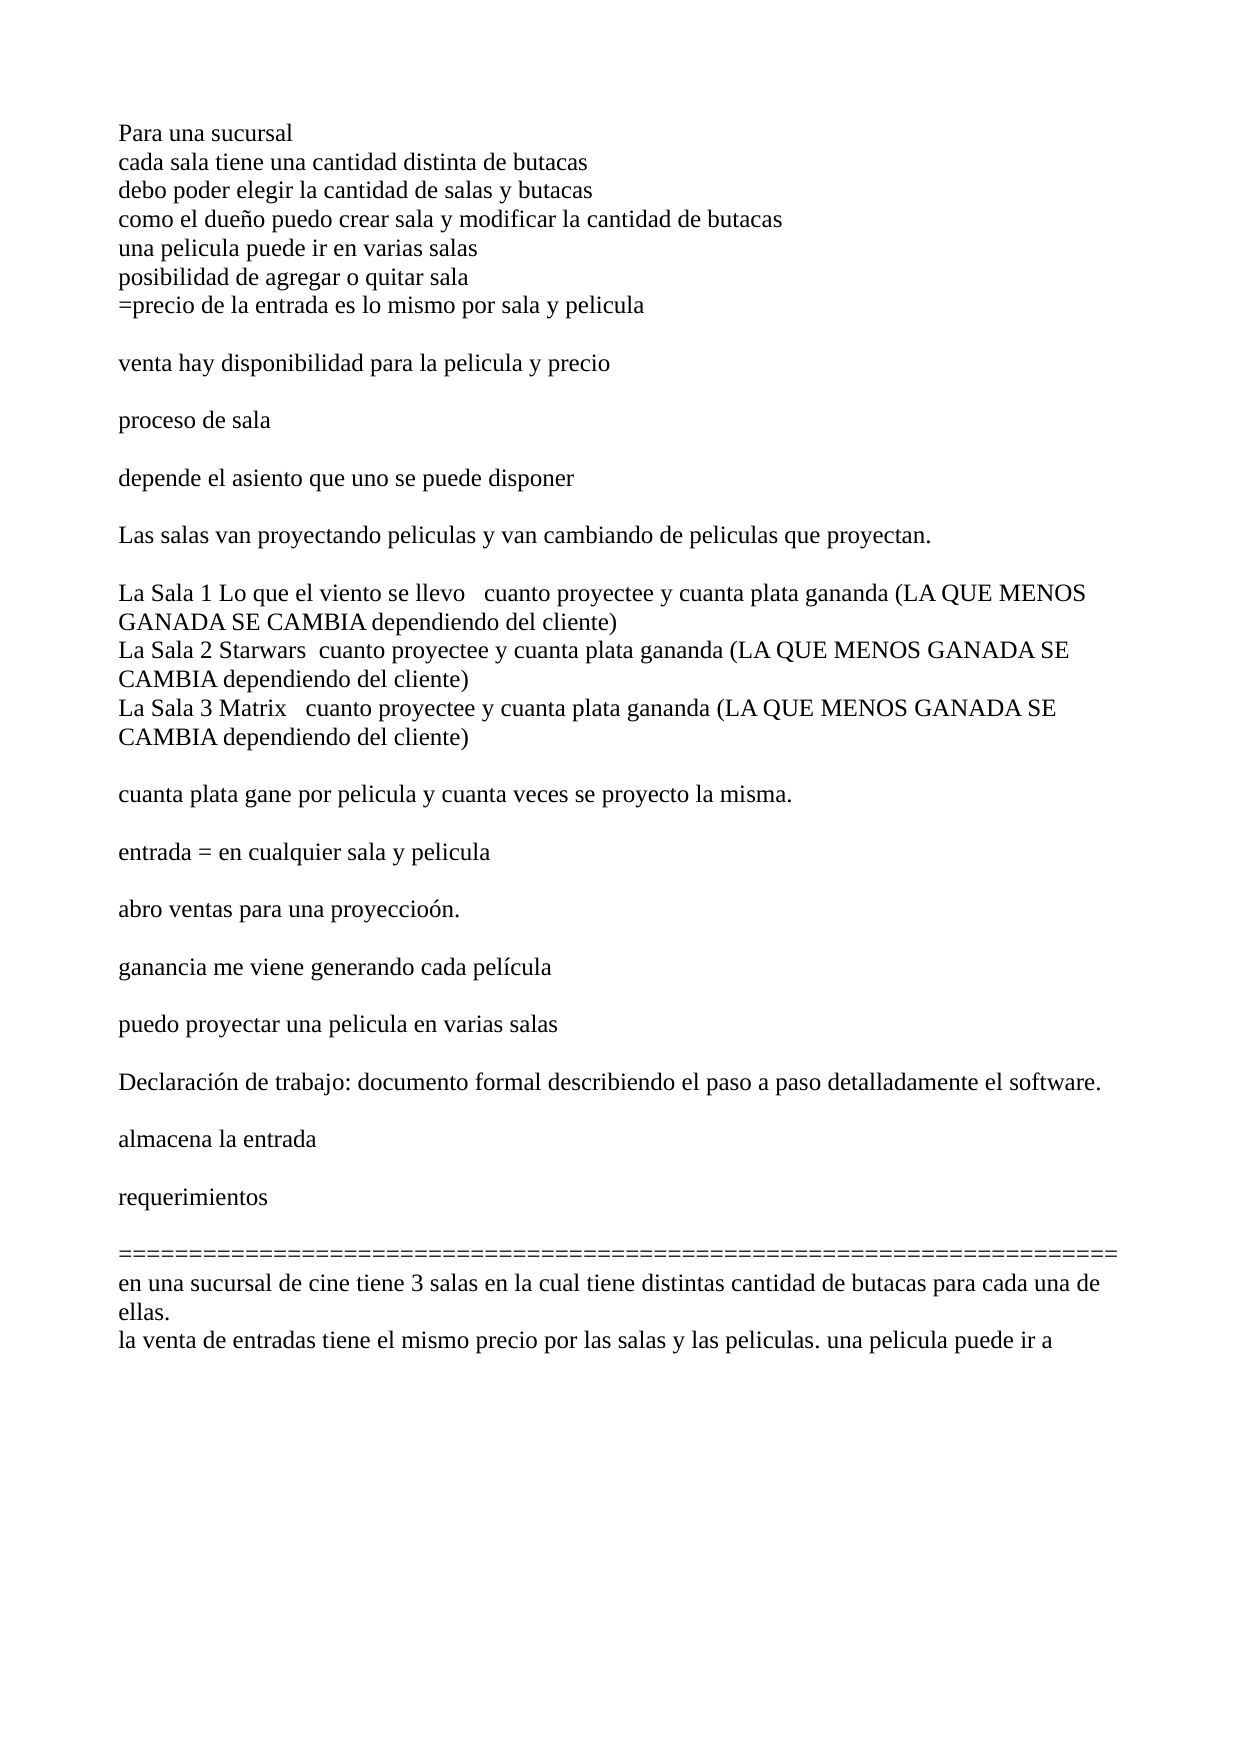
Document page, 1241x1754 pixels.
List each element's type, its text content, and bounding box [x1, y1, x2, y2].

text Declaración de trabajo: documento formal describiendo el paso a paso detalladamente el software. [118, 1067, 1122, 1096]
text cuanta plata gane por pelicula y cuanta veces se proyecto la misma. [118, 779, 1122, 808]
text debo poder elegir la cantidad de salas y butacas [118, 176, 1122, 204]
text una pelicula puede ir en varias salas [118, 233, 1122, 262]
text La Sala 1 Lo que el viento se llevo cuanto proyectee y cuanta plata gananda (LA QUE MENOS GANADA SE CAMBIA dependiendo del cliente) [118, 578, 1122, 636]
text ganancia me viene generando cada película [118, 952, 1122, 981]
text requerimientos [118, 1182, 1122, 1211]
text La Sala 2 Starwars cuanto proyectee y cuanta plata gananda (LA QUE MENOS GANADA SE CAMBIA dependiendo del cliente) [118, 636, 1122, 693]
text depende el asiento que uno se puede disponer [118, 463, 1122, 492]
text ======================================================================= [118, 1239, 1122, 1268]
text en una sucursal de cine tiene 3 salas en la cual tiene distintas cantidad de butacas para cada una de ellas. [118, 1268, 1122, 1326]
text abro ventas para una proyeccioón. [118, 894, 1122, 923]
text venta hay disponibilidad para la pelicula y precio [118, 348, 1122, 377]
text proceso de sala [118, 406, 1122, 434]
text almacena la entrada [118, 1124, 1122, 1153]
text cada sala tiene una cantidad distinta de butacas [118, 147, 1122, 176]
text entrada = en cualquier sala y pelicula [118, 837, 1122, 866]
text =precio de la entrada es lo mismo por sala y pelicula [118, 291, 1122, 319]
text como el dueño puedo crear sala y modificar la cantidad de butacas [118, 204, 1122, 233]
text posibilidad de agregar o quitar sala [118, 262, 1122, 291]
text Las salas van proyectando peliculas y van cambiando de peliculas que proyectan. [118, 521, 1122, 549]
text Para una sucursal [118, 118, 1122, 147]
text puedo proyectar una pelicula en varias salas [118, 1009, 1122, 1038]
text La Sala 3 Matrix cuanto proyectee y cuanta plata gananda (LA QUE MENOS GANADA SE CAMBIA dependiendo del cliente) [118, 693, 1122, 751]
text la venta de entradas tiene el mismo precio por las salas y las peliculas. una pelicula puede ir a [118, 1326, 1122, 1354]
